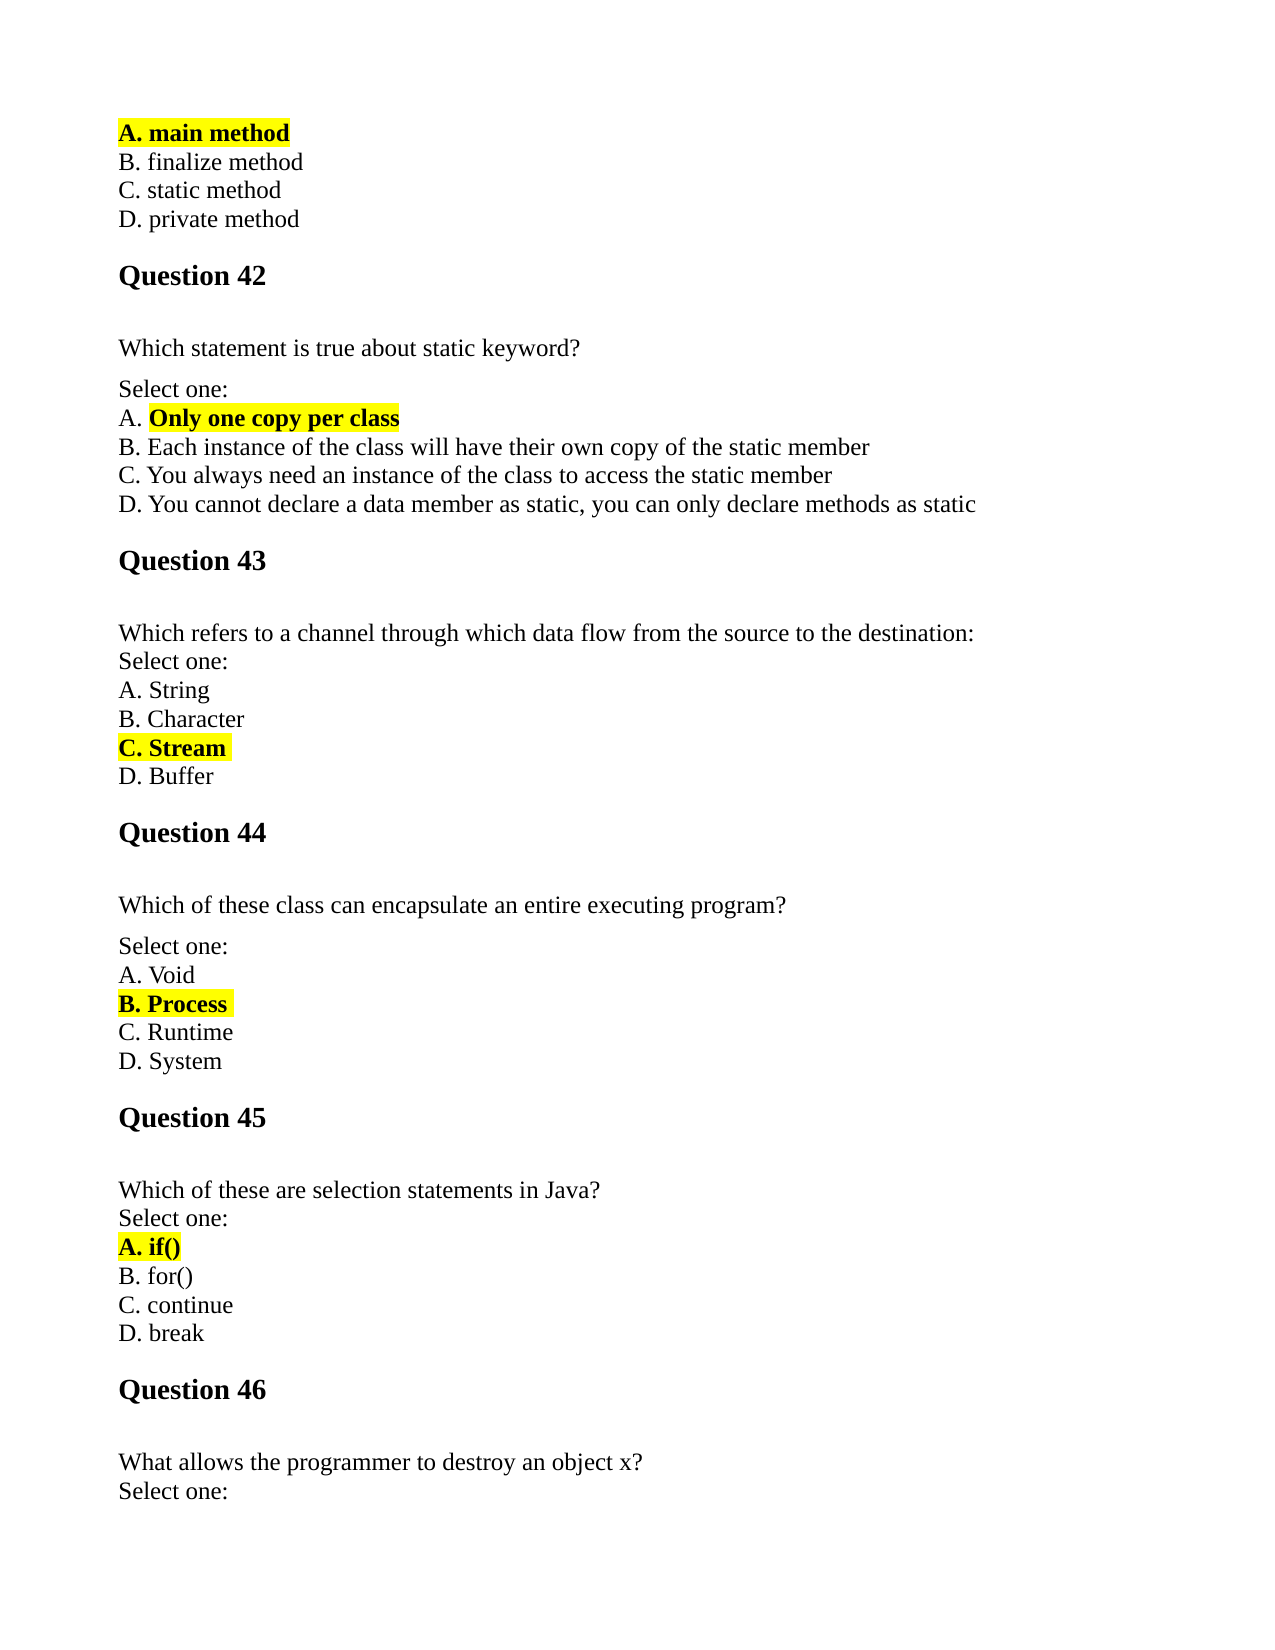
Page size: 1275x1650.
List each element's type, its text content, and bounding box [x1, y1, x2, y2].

text Which of these class can encapsulate an entire executing program? [118, 890, 1157, 919]
text C. Stream [118, 733, 1157, 761]
text C. continue [118, 1290, 1157, 1318]
text D. System [118, 1046, 1157, 1075]
text B. Character [118, 704, 1157, 733]
text B. finalize method [118, 147, 1157, 176]
text B. Each instance of the class will have their own copy of the static member [118, 432, 1157, 460]
subtitle Question 45 [118, 1100, 1157, 1133]
text C. static method [118, 176, 1157, 204]
text Which refers to a channel through which data flow from the source to the destination: [118, 618, 1157, 646]
text Which of these are selection statements in Java? [118, 1175, 1157, 1203]
text D. Buffer [118, 761, 1157, 790]
text A. Void [118, 960, 1157, 989]
subtitle Question 46 [118, 1372, 1157, 1406]
text Select one: [118, 646, 1157, 675]
text D. break [118, 1318, 1157, 1347]
text What allows the programmer to destroy an object x? [118, 1447, 1157, 1476]
text Select one: [118, 1476, 1157, 1504]
text A. if() [118, 1232, 1157, 1261]
text B. Process [118, 989, 1157, 1017]
text Which statement is true about static keyword? [118, 333, 1157, 362]
text Select one: [118, 374, 1157, 403]
subtitle Question 43 [118, 543, 1157, 576]
text D. You cannot declare a data member as static, you can only declare methods as static [118, 489, 1157, 518]
text Select one: [118, 1203, 1157, 1232]
text A. main method [118, 118, 1157, 147]
text D. private method [118, 204, 1157, 233]
text B. for() [118, 1261, 1157, 1290]
text A. Only one copy per class [118, 403, 1157, 432]
subtitle Question 44 [118, 815, 1157, 849]
text Select one: [118, 931, 1157, 960]
text C. Runtime [118, 1017, 1157, 1046]
text A. String [118, 675, 1157, 704]
subtitle Question 42 [118, 258, 1157, 292]
text C. You always need an instance of the class to access the static member [118, 460, 1157, 489]
